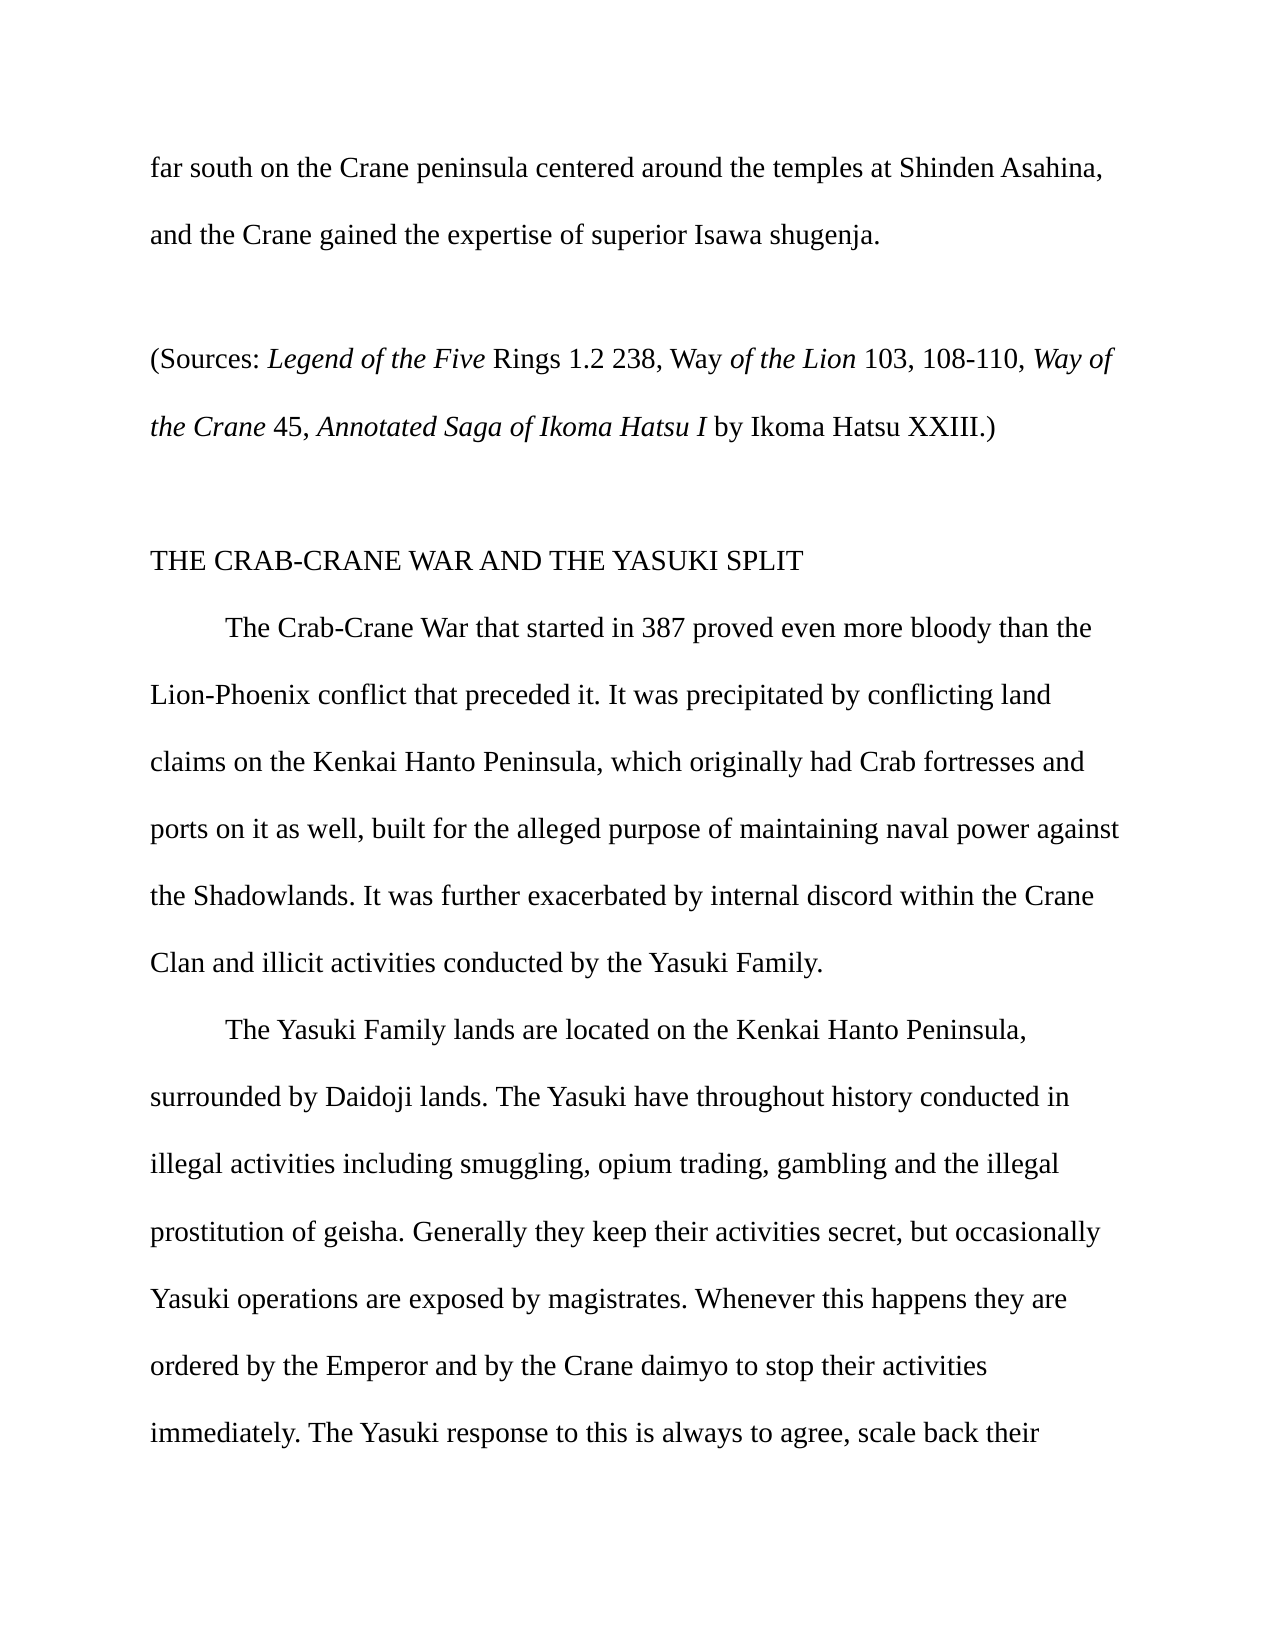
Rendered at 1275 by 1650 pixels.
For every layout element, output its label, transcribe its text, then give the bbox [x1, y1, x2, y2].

text (Sources: Legend of the Five Rings 1.2 238, Way of the Lion 103, 108-110, Way of the Crane 45, Annotated Saga of Ikoma Hatsu I by Ikoma Hatsu XXIII.) [150, 342, 1125, 442]
text The Yasuki Family lands are located on the Kenkai Hanto Peninsula, surrounded by Daidoji lands. The Yasuki have throughout history conducted in illegal activities including smuggling, opium trading, gambling and the illegal prostitution of geisha. Generally they keep their activities secret, but occasionally Yasuki operations are exposed by magistrates. Whenever this happens they are ordered by the Emperor and by the Crane daimyo to stop their activities immediately. The Yasuki response to this is always to agree, scale back their [150, 1012, 1125, 1448]
text THE CRAB-CRANE WAR AND THE YASUKI SPLIT [150, 543, 1125, 576]
text The Crab-Crane War that started in 387 proved even more bloody than the Lion-Phoenix conflict that preceded it. It was precipitated by conflicting land claims on the Kenkai Hanto Peninsula, which originally had Crab fortresses and ports on it as well, built for the alleged purpose of maintaining naval power against the Shadowlands. It was further exacerbated by internal discord within the Crane Clan and illicit activities conducted by the Yasuki Family. [150, 610, 1125, 979]
text far south on the Crane peninsula centered around the temples at Shinden Asahina, and the Crane gained the expertise of superior Isawa shugenja. [150, 150, 1125, 251]
